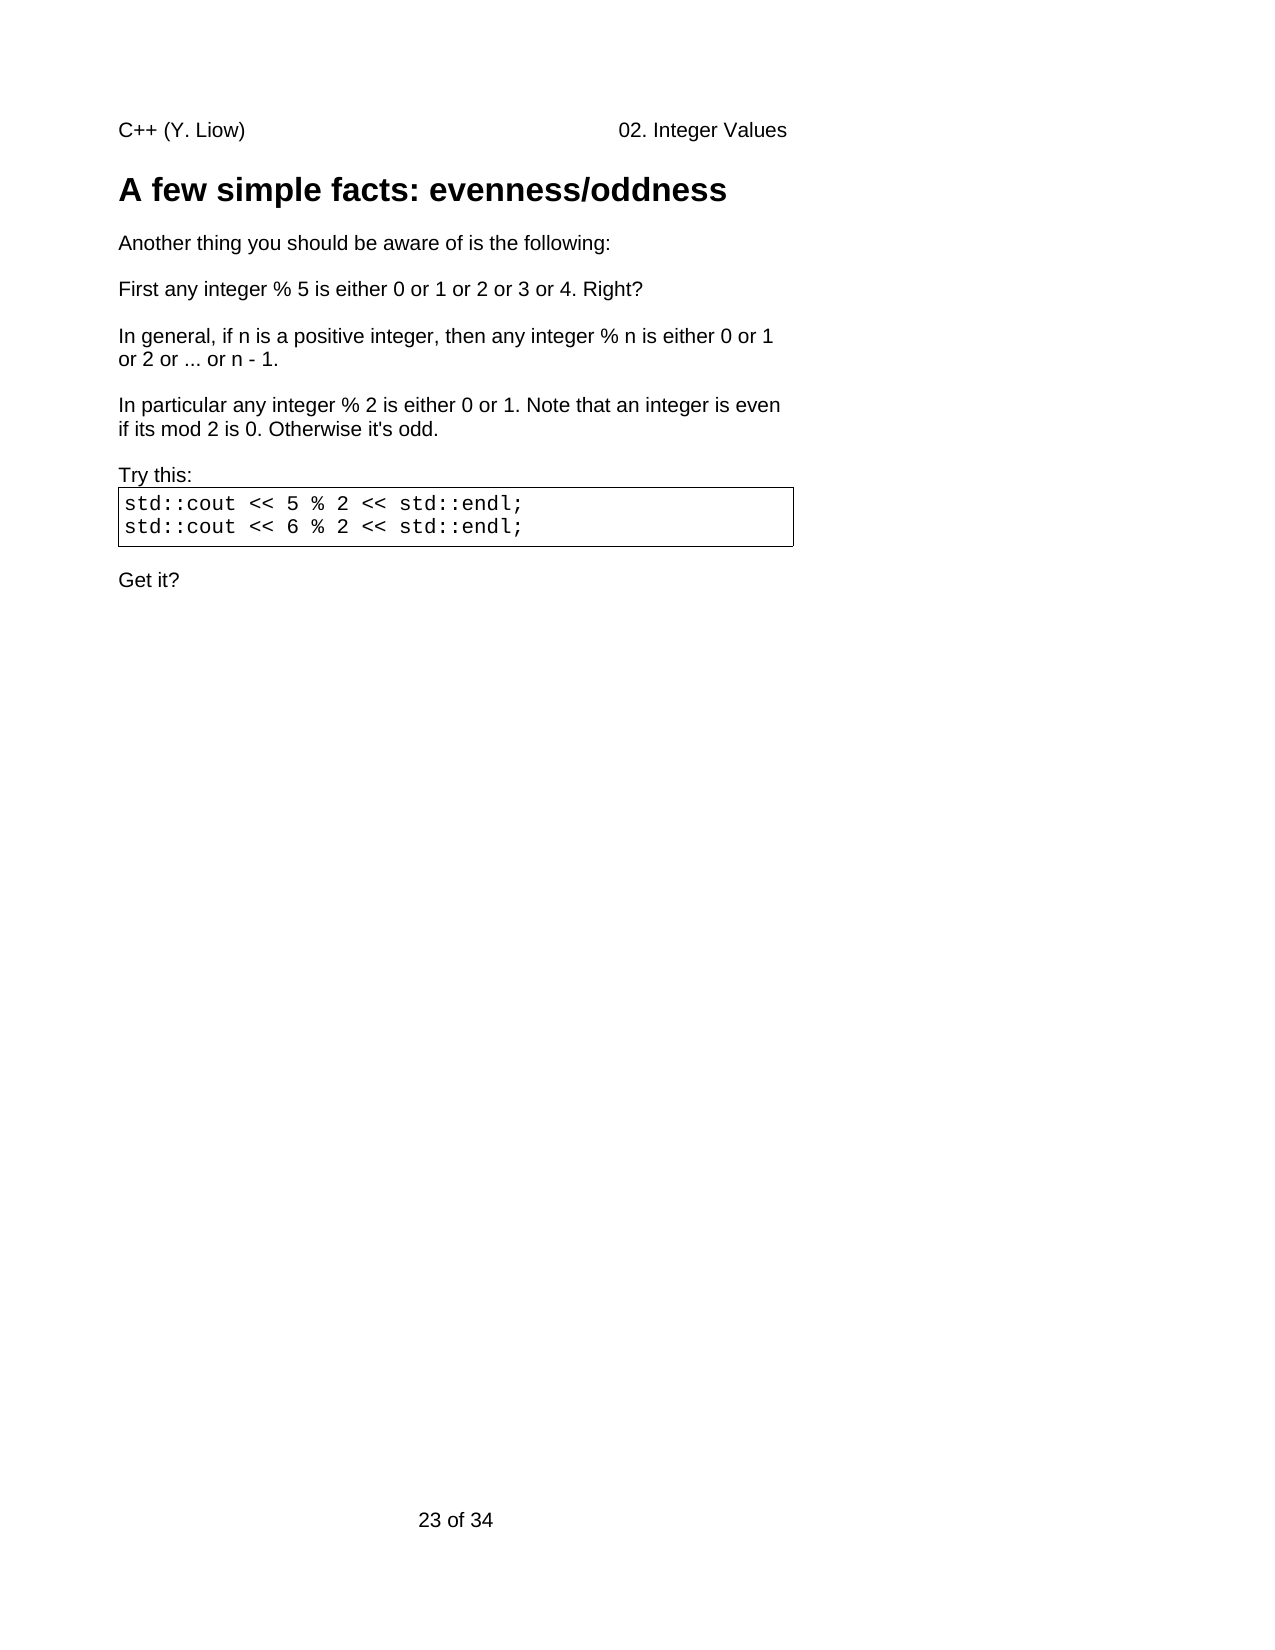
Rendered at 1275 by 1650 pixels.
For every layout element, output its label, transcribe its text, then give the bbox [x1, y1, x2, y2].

table_header std::cout << 5 % 2 << std::endl; std::cout << 6 % 2 << std::endl; [119, 488, 793, 546]
text First any integer % 5 is either 0 or 1 or 2 or 3 or 4. Right? [118, 278, 793, 301]
text A few simple facts: evenness/oddness [118, 171, 793, 208]
text In particular any integer % 2 is either 0 or 1. Note that an integer is even if its mod 2 is 0. Otherwise it's odd. [118, 394, 793, 440]
text Another thing you should be aware of is the following: [118, 231, 793, 254]
text Get it? [118, 569, 793, 592]
text Try this: [118, 464, 793, 487]
text In general, if n is a positive integer, then any integer % n is either 0 or 1 or 2 or ... or n - 1. [118, 324, 793, 371]
